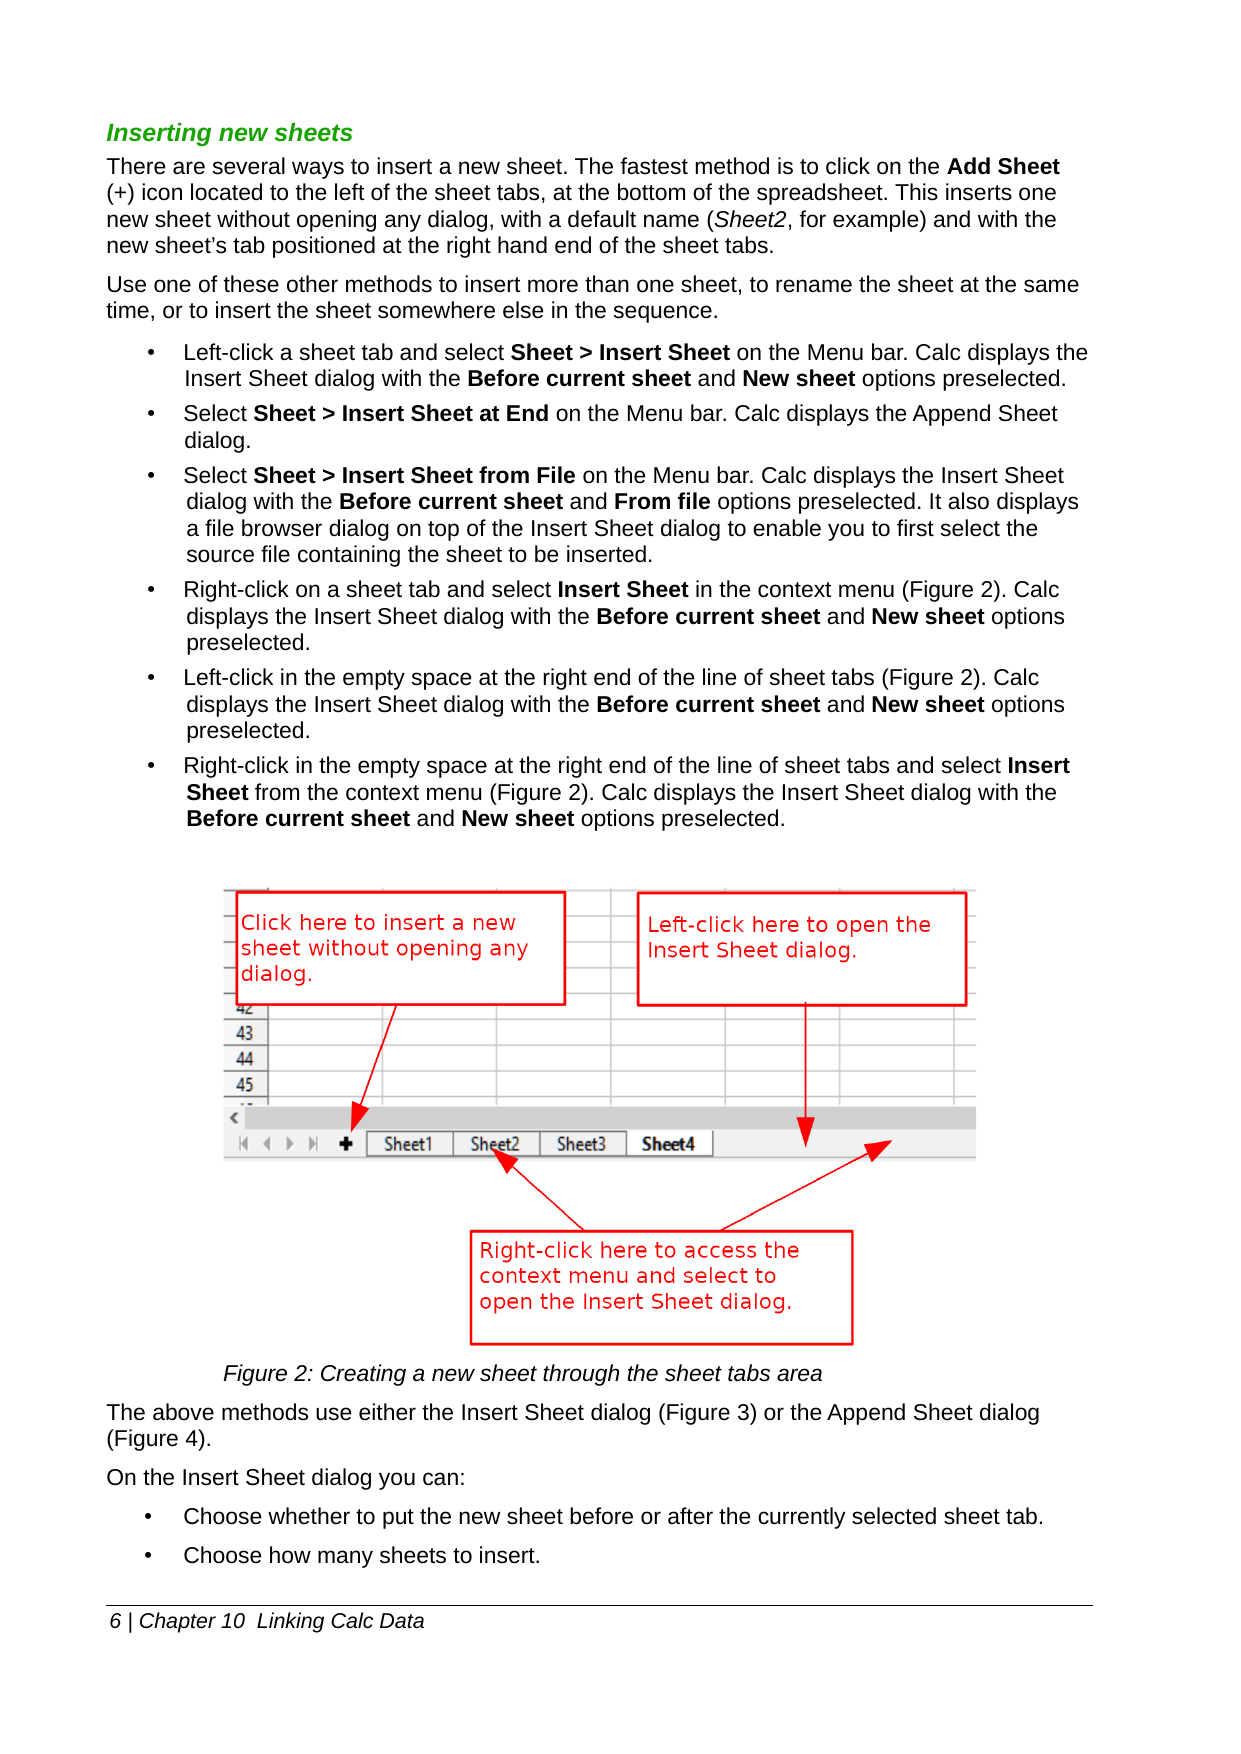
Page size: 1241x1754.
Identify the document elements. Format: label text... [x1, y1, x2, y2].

subtitle Inserting new sheets [106, 118, 1093, 147]
text The above methods use either the Insert Sheet dialog (Figure 3) or the Append Sheet dialog (Figure 4). [106, 1399, 1093, 1451]
list On the Insert Sheet dialog you can: [106, 1464, 1093, 1490]
list Left-click in the empty space at the right end of the line of sheet tabs (Figure 2). Calc displays the Insert Sheet dialog with the Before current sheet and New sheet options preselected. [144, 661, 1093, 743]
picture [222, 886, 977, 1361]
list Choose whether to put the new sheet before or after the currently selected sheet tab. [144, 1503, 1093, 1529]
list Use one of these other methods to insert more than one sheet, to rename the sheet at the same time, or to insert the sheet somewhere else in the sequence. [106, 271, 1093, 323]
list Left-click a sheet tab and select Sheet > Insert Sheet on the Menu bar. Calc displays the Insert Sheet dialog with the Before current sheet and New sheet options preselected. [144, 336, 1093, 392]
list Right-click in the empty space at the right end of the line of sheet tabs and select Insert Sheet from the context menu (Figure 2). Calc displays the Insert Sheet dialog with the Before current sheet and New sheet options preselected. [144, 749, 1093, 834]
list Select Sheet > Insert Sheet at End on the Menu bar. Calc displays the Append Sheet dialog. [144, 397, 1093, 453]
list Choose how many sheets to insert. [144, 1542, 1093, 1568]
text There are several ways to insert a new sheet. The fastest method is to click on the Add Sheet (+) icon located to the left of the sheet tabs, at the bottom of the spreadsheet. This inserts one new sheet without opening any dialog, with a default name (Sheet2, for example) and with the new sheet’s tab positioned at the right hand end of the sheet tabs. [106, 153, 1093, 258]
list Right-click on a sheet tab and select Insert Sheet in the context menu (Figure 2). Calc displays the Insert Sheet dialog with the Before current sheet and New sheet options preselected. [144, 573, 1093, 655]
list Select Sheet > Insert Sheet from File on the Menu bar. Calc displays the Insert Sheet dialog with the Before current sheet and From file options preselected. It also displays a file browser dialog on top of the Insert Sheet dialog to enable you to first select the source file containing the sheet to be inserted. [144, 459, 1093, 567]
text Figure 2: Creating a new sheet through the sheet tabs area [223, 1361, 976, 1387]
